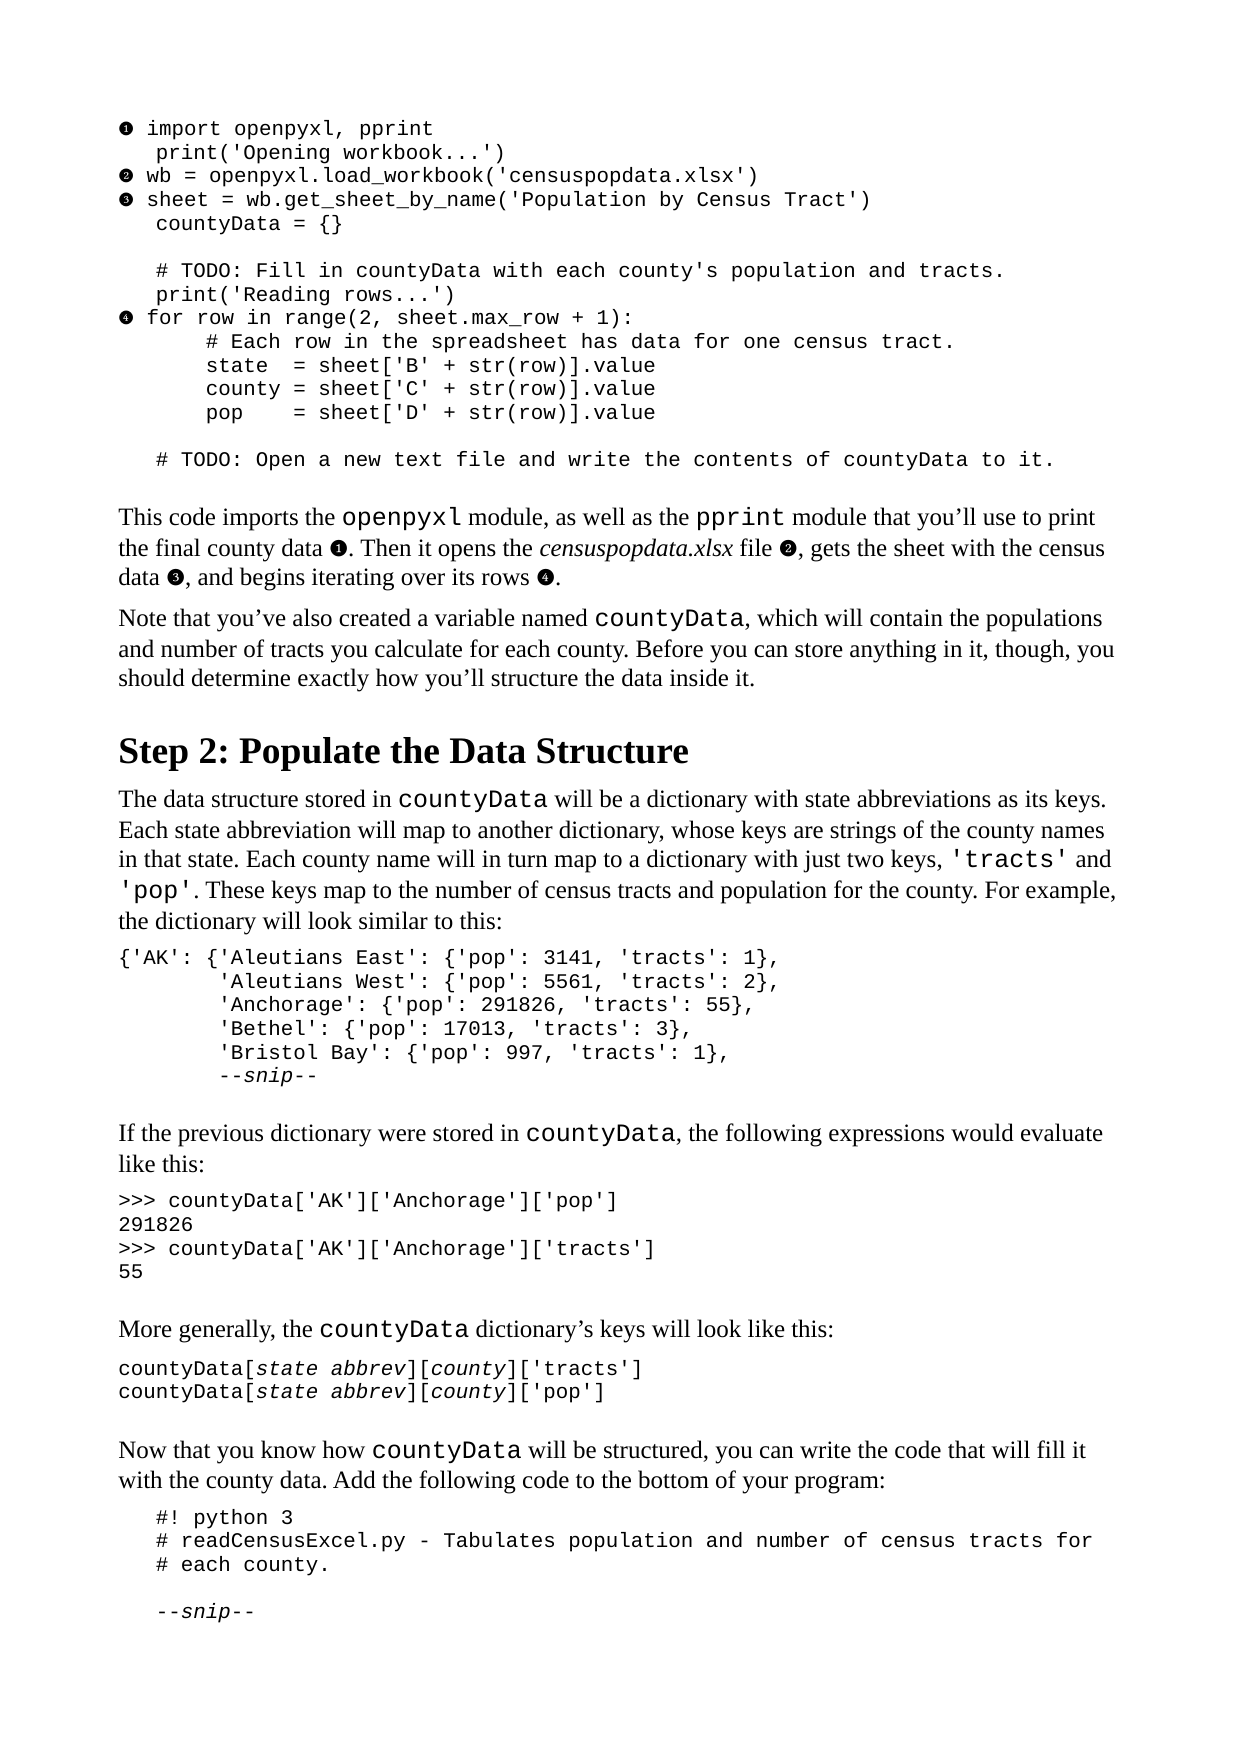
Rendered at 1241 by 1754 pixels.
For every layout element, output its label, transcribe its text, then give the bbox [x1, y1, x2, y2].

text 'Anchorage': {'pop': 291826, 'tracts': 55}, [118, 994, 1122, 1018]
text print('Opening workbook...') [118, 142, 1122, 165]
text 291826 [118, 1214, 1122, 1238]
subtitle Step 2: Populate the Data Structure [118, 729, 1122, 772]
text --snip-- [118, 1065, 1122, 1089]
text 'Bethel': {'pop': 17013, 'tracts': 3}, [118, 1018, 1122, 1042]
text countyData[state abbrev][county]['pop'] [118, 1382, 1122, 1405]
text 'Bristol Bay': {'pop': 997, 'tracts': 1}, [118, 1042, 1122, 1065]
text Now that you know how countyData will be structured, you can write the code that will fill it with the county data. Add the following code to the bottom of your program: [118, 1435, 1122, 1494]
text countyData[state abbrev][county]['tracts'] [118, 1358, 1122, 1382]
text >>> countyData['AK']['Anchorage']['tracts'] [118, 1238, 1122, 1261]
text More generally, the countyData dictionary’s keys will look like this: [118, 1314, 1122, 1345]
text state = sheet['B' + str(row)].value [118, 354, 1122, 378]
text #! python 3 [118, 1507, 1122, 1530]
text ❹ for row in range(2, sheet.max_row + 1): [118, 307, 1122, 331]
text If the previous dictionary were stored in countyData, the following expressions would evaluate like this: [118, 1118, 1122, 1178]
text ❷ wb = openpyxl.load_workbook('censuspopdata.xlsx') [118, 165, 1122, 189]
text 'Aleutians West': {'pop': 5561, 'tracts': 2}, [118, 971, 1122, 994]
text print('Reading rows...') [118, 284, 1122, 307]
text # readCensusExcel.py - Tabulates population and number of census tracts for [118, 1530, 1122, 1554]
text {'AK': {'Aleutians East': {'pop': 3141, 'tracts': 1}, [118, 947, 1122, 971]
text # Each row in the spreadsheet has data for one census tract. [118, 331, 1122, 354]
text # TODO: Fill in countyData with each county's population and tracts. [118, 260, 1122, 284]
text ❸ sheet = wb.get_sheet_by_name('Population by Census Tract') [118, 189, 1122, 213]
text 55 [118, 1261, 1122, 1285]
text Note that you’ve also created a variable named countyData, which will contain the populations and number of tracts you calculate for each county. Before you can store anything in it, though, you should determine exactly how you’ll structure the data inside it. [118, 603, 1122, 691]
text ❶ import openpyxl, pprint [118, 118, 1122, 142]
text The data structure stored in countyData will be a dictionary with state abbreviations as its keys. Each state abbreviation will map to another dictionary, whose keys are strings of the county names in that state. Each county name will in turn map to a dictionary with just two keys, 'tracts' and 'pop'. These keys map to the number of census tracts and population for the county. For example, the dictionary will look similar to this: [118, 784, 1122, 934]
text --snip-- [118, 1601, 1122, 1625]
text county = sheet['C' + str(row)].value [118, 378, 1122, 402]
text This code imports the openpyxl module, as well as the pprint module that you’ll use to print the final county data ❶. Then it opens the censuspopdata.xlsx file ❷, gets the sheet with the census data ❸, and begins iterating over its rows ❹. [118, 502, 1122, 591]
text # TODO: Open a new text file and write the contents of countyData to it. [118, 449, 1122, 473]
text # each county. [118, 1554, 1122, 1578]
text pop = sheet['D' + str(row)].value [118, 402, 1122, 426]
text countyData = {} [118, 213, 1122, 236]
text >>> countyData['AK']['Anchorage']['pop'] [118, 1191, 1122, 1214]
